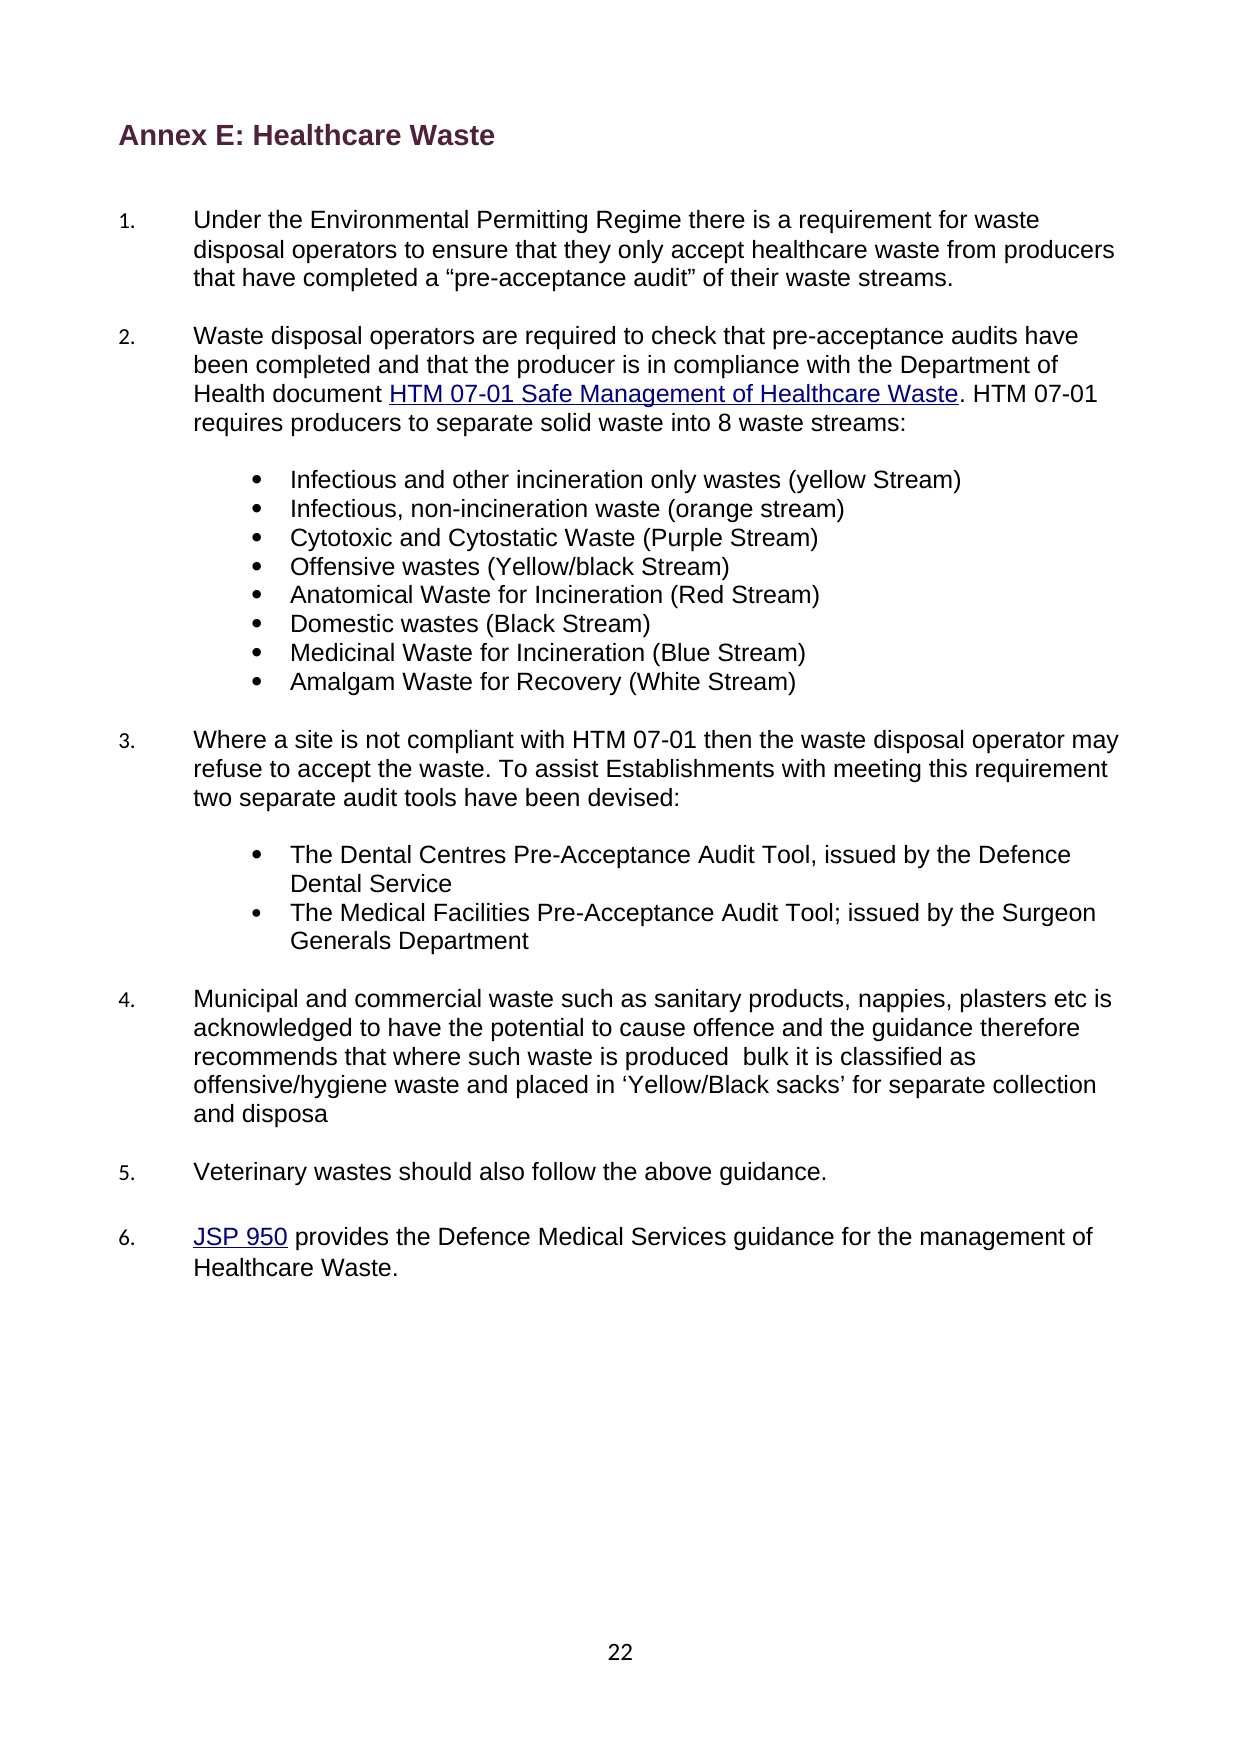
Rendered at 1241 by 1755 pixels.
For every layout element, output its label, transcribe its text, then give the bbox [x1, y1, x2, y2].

list Medicinal Waste for Incineration (Blue Stream) [252, 638, 1122, 667]
list The Medical Facilities Pre-Acceptance Audit Tool; issued by the Surgeon Generals Department [252, 898, 1122, 955]
list The Dental Centres Pre-Acceptance Audit Tool, issued by the Defence Dental Service [252, 840, 1122, 898]
list Infectious and other incineration only wastes (yellow Stream) [252, 465, 1122, 494]
list JSP 950 provides the Defence Medical Services guidance for the management of Healthcare Waste. [118, 1222, 1122, 1282]
list Veterinary wastes should also follow the above guidance. [118, 1157, 1122, 1186]
list Domestic wastes (Black Stream) [252, 609, 1122, 638]
list Infectious, non-incineration waste (orange stream) [252, 494, 1122, 523]
list Anatomical Waste for Incineration (Red Stream) [252, 580, 1122, 609]
list Amalgam Waste for Recovery (White Stream) [252, 667, 1122, 696]
list Under the Environmental Permitting Regime there is a requirement for waste disposal operators to ensure that they only accept healthcare waste from producers that have completed a “pre-acceptance audit” of their waste streams. [118, 205, 1122, 292]
list Offensive wastes (Yellow/black Stream) [252, 552, 1122, 580]
list Municipal and commercial waste such as sanitary products, nappies, plasters etc is acknowledged to have the potential to cause offence and the guidance therefore recommends that where such waste is produced bulk it is classified as offensive/hygiene waste and placed in ‘Yellow/Black sacks’ for separate collection and disposa [118, 984, 1122, 1128]
list Where a site is not compliant with HTM 07-01 then the waste disposal operator may refuse to accept the waste. To assist Establishments with meeting this requirement two separate audit tools have been devised: [118, 724, 1122, 811]
list Cytotoxic and Cytostatic Waste (Purple Stream) [252, 523, 1122, 552]
subtitle Annex E: Healthcare Waste [118, 118, 1122, 152]
list Waste disposal operators are required to check that pre-acceptance audits have been completed and that the producer is in compliance with the Department of Health document HTM 07-01 Safe Management of Healthcare Waste. HTM 07-01 requires producers to separate solid waste into 8 waste streams: [118, 321, 1122, 436]
